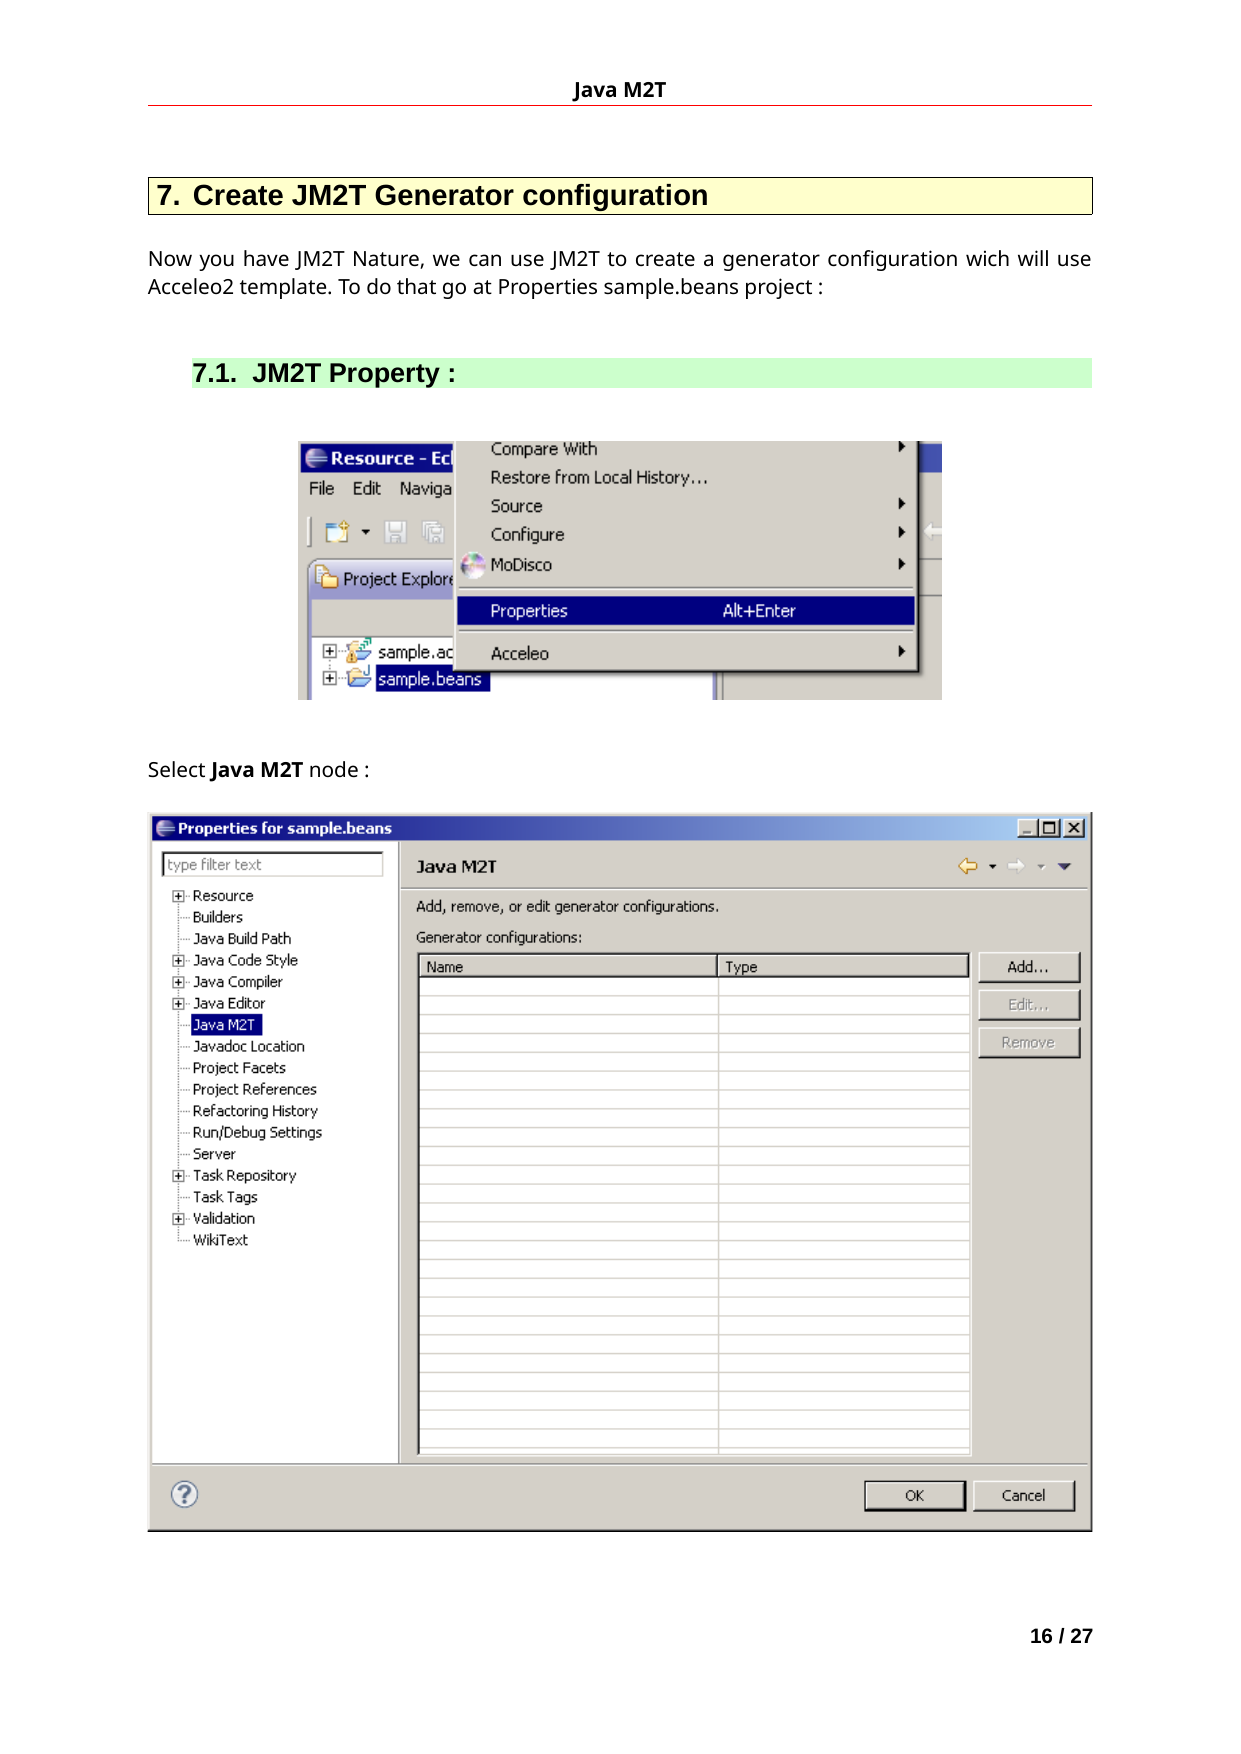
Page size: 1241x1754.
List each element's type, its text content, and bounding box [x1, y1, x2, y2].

text Now you have JM2T Nature, we can use JM2T to create a generator configuration wich will use Acceleo2 template. To do that go at Properties sample.beans project : [148, 244, 1092, 300]
subtitle Create JM2T Generator configuration [149, 178, 1092, 214]
text Select Java M2T node : [148, 756, 1092, 784]
picture [147, 812, 1093, 1532]
subtitle JM2T Property : [192, 358, 1092, 388]
